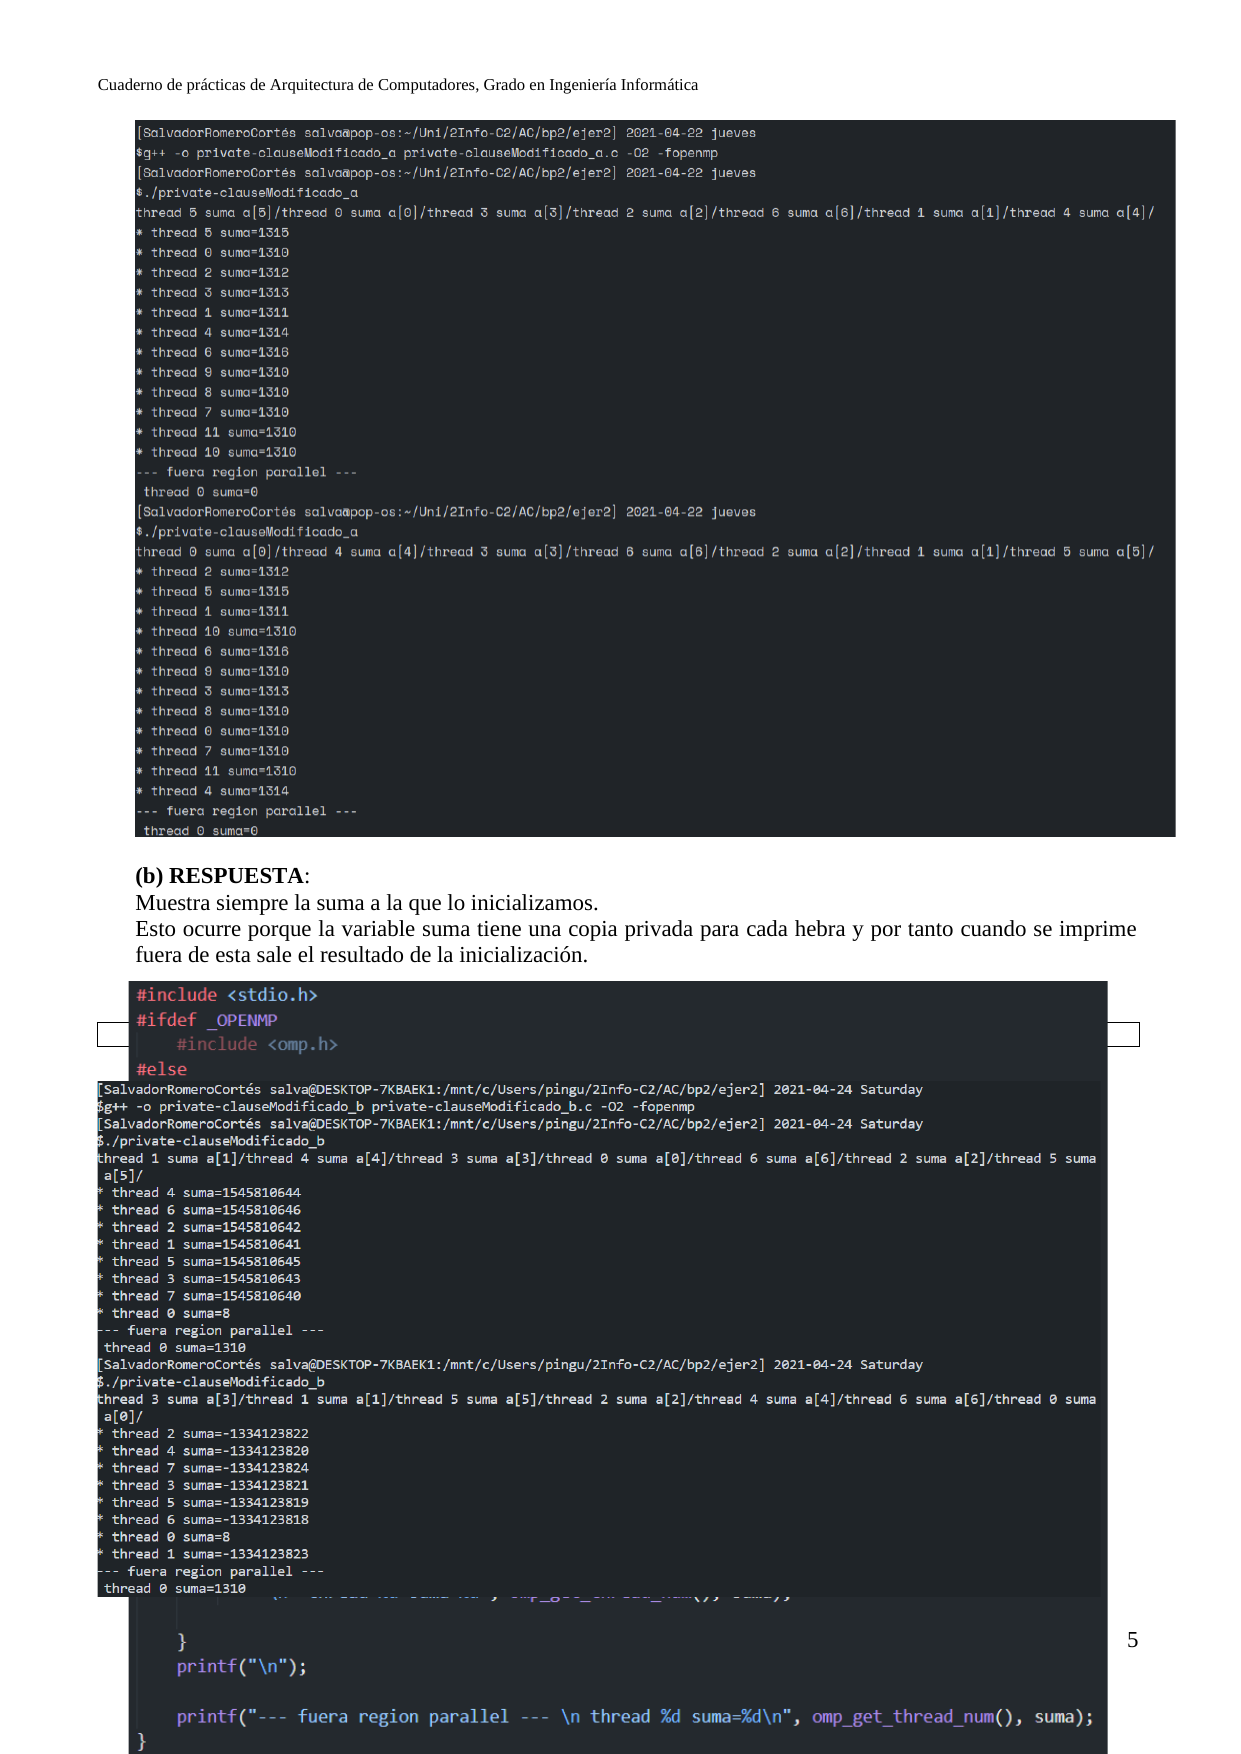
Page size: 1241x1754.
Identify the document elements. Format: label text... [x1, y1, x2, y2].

text CAPTURAS DE PANTALLA: [1108, 1047, 1138, 1074]
text (b) RESPUESTA: [135, 862, 1138, 889]
text Muestra siempre la suma a la que lo inicializamos. [135, 889, 1138, 915]
table_header [98, 1023, 128, 1046]
table_header [1108, 1023, 1139, 1046]
text Esto ocurre porque la variable suma tiene una copia privada para cada hebra y por tanto cuando se imprime fuera de esta sale el resultado de la inicialización. [135, 915, 1138, 968]
